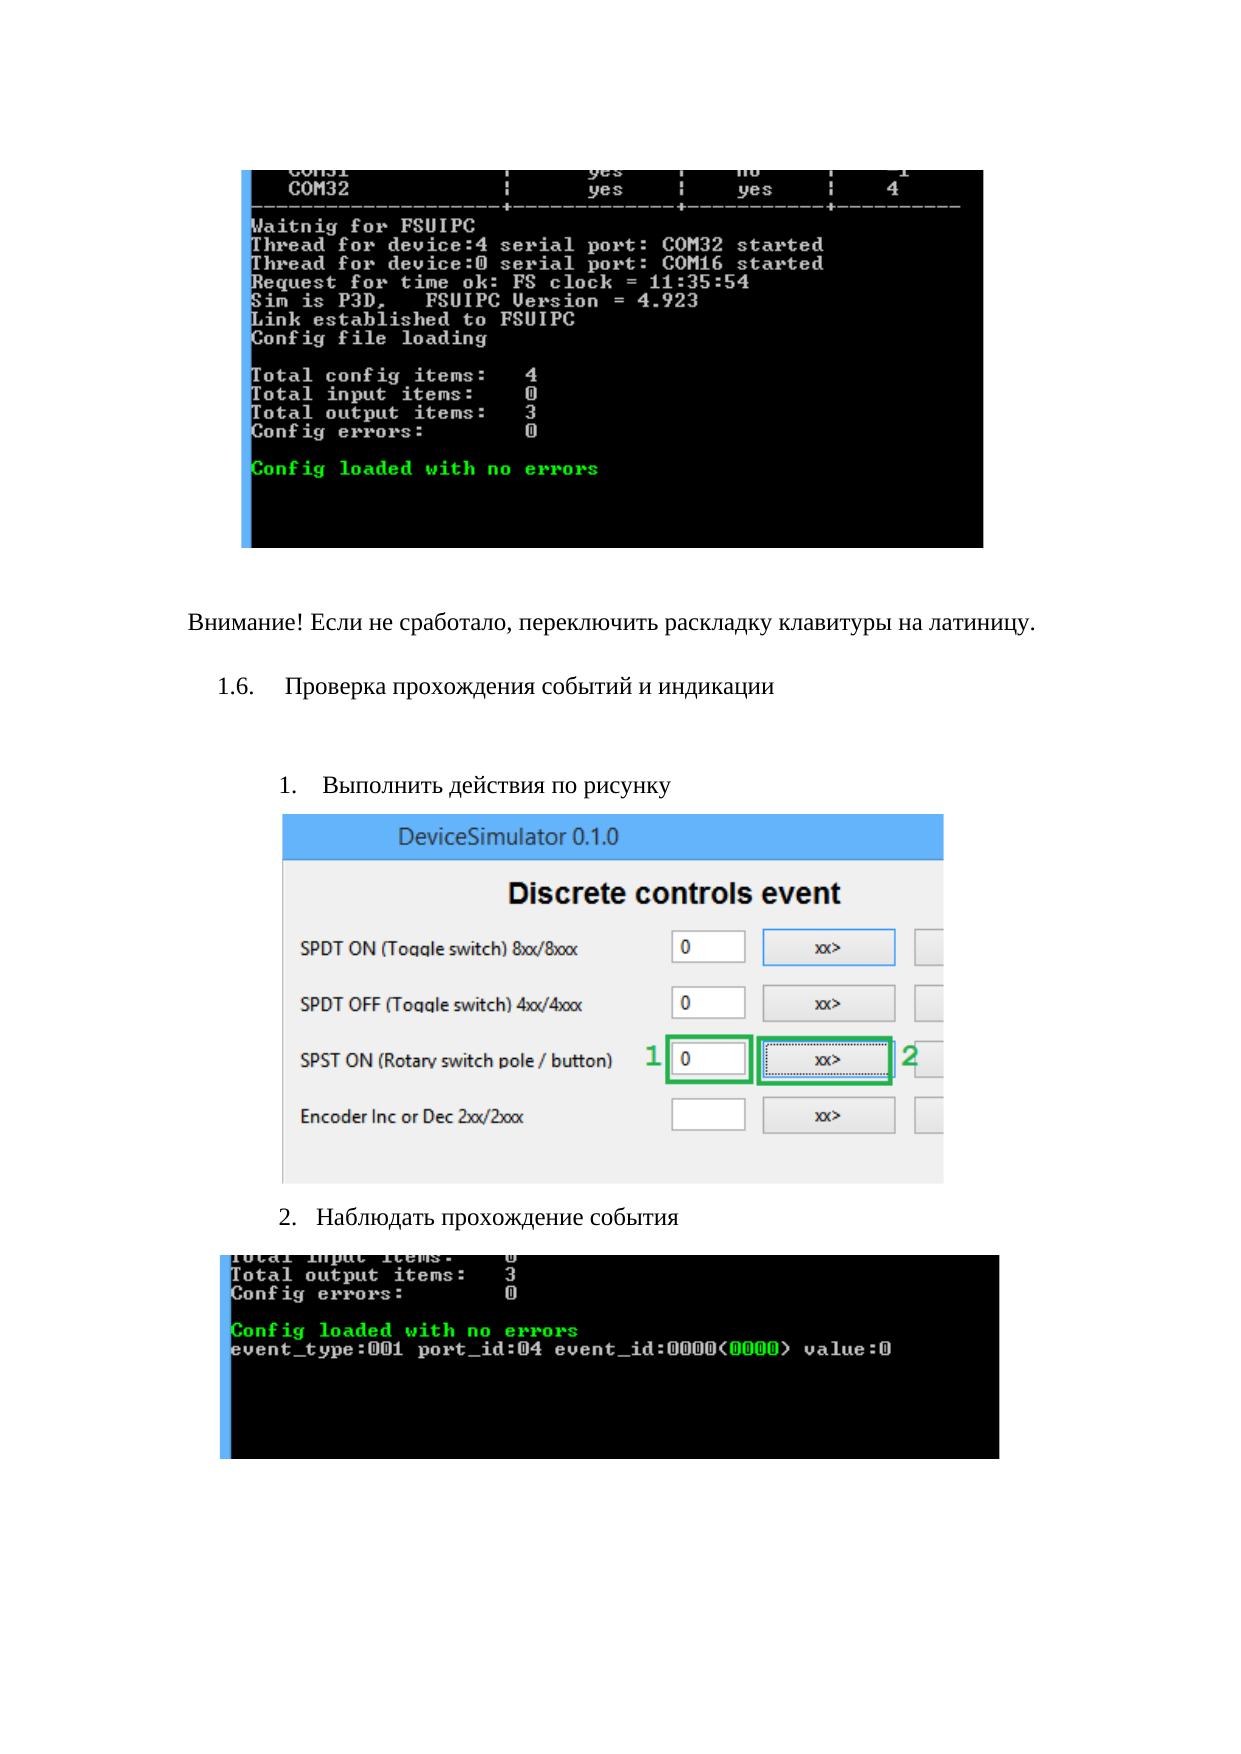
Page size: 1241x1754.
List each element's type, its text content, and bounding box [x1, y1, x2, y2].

list Наблюдать прохождение события [278, 813, 1122, 1231]
subtitle Проверка прохождения событий и индикации [128, 671, 1122, 700]
text Внимание! Если не сработало, переключить раскладку клавитуры на латиницу. [128, 607, 1122, 636]
list Выполнить действия по рисунку [278, 770, 1122, 798]
picture [241, 170, 984, 548]
picture [219, 1255, 1000, 1459]
